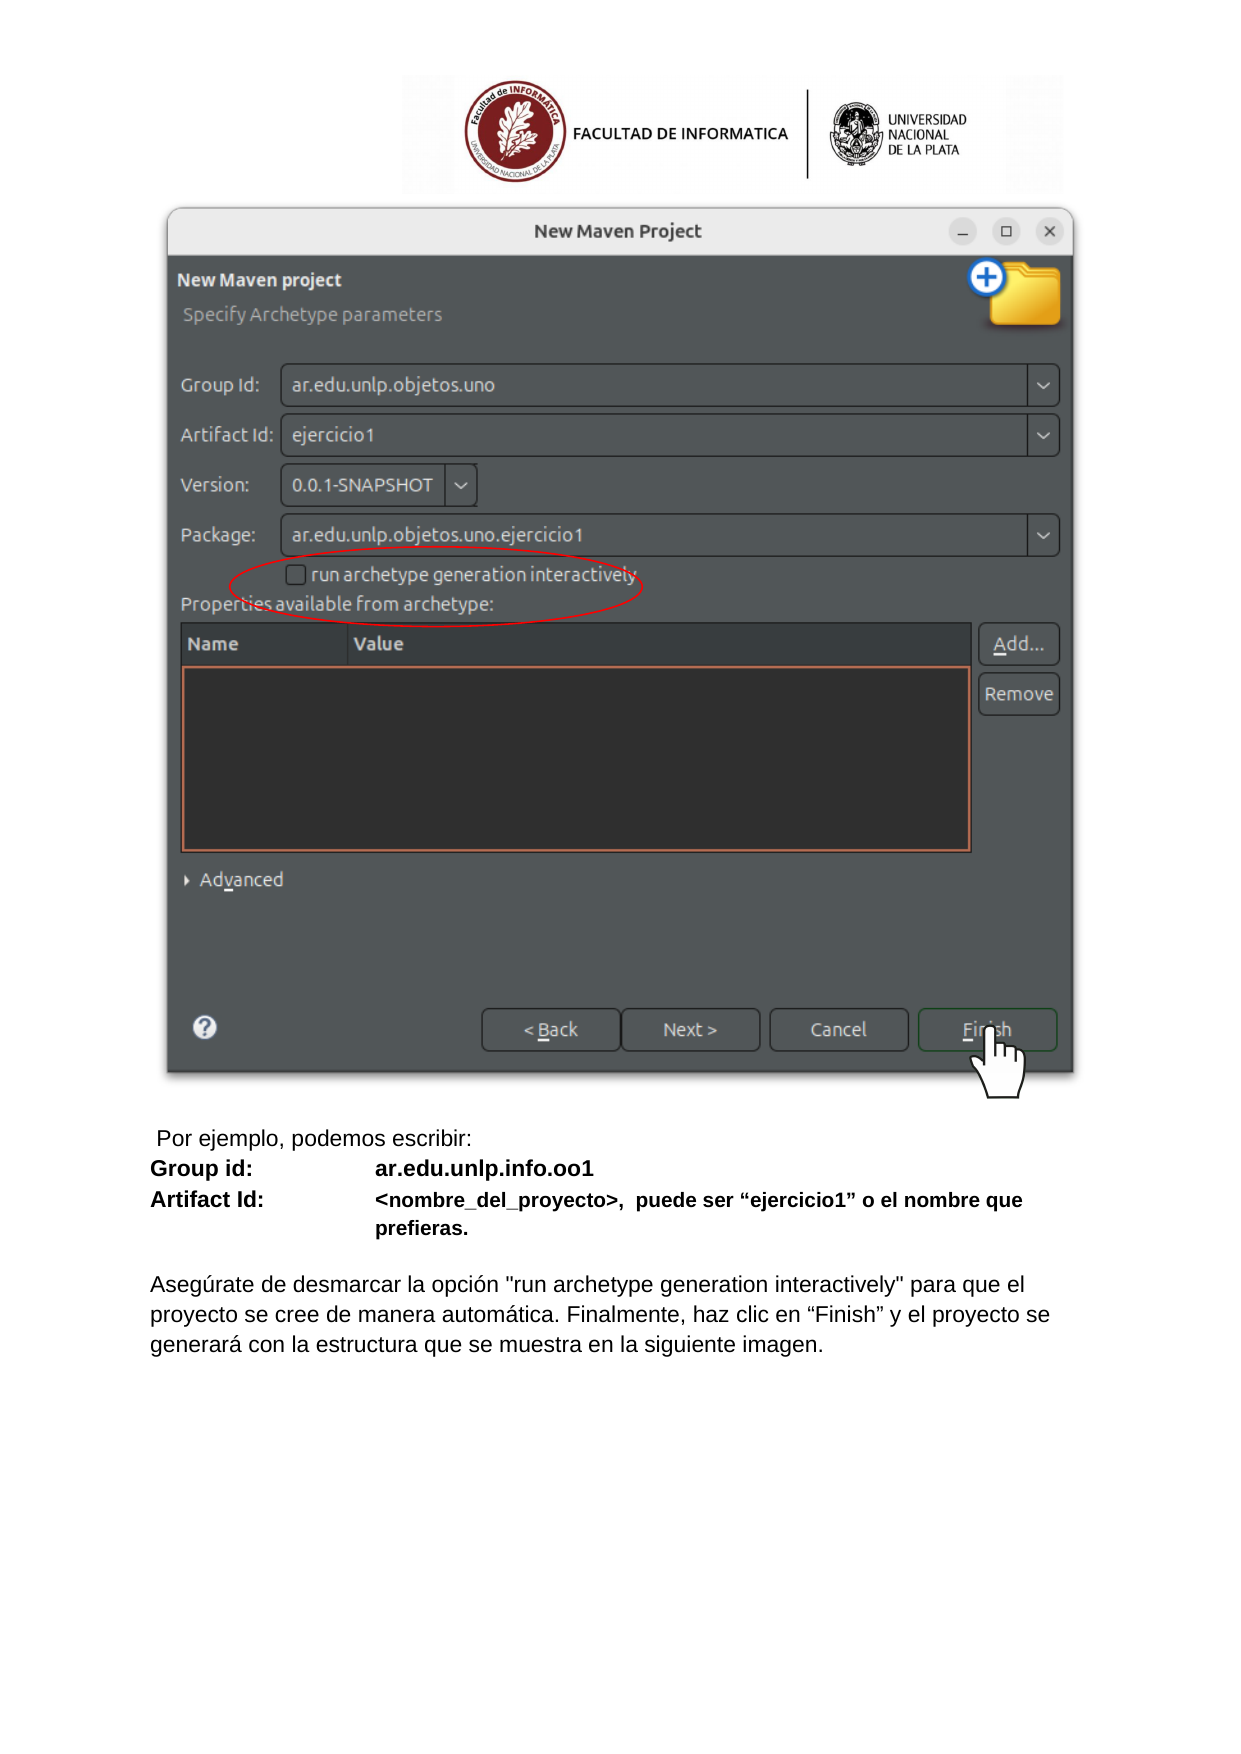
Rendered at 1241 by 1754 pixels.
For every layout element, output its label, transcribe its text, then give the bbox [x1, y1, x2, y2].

picture [150, 75, 1091, 1102]
text Por ejemplo, podemos escribir: [150, 1125, 1090, 1151]
text Asegúrate de desmarcar la opción "run archetype generation interactively" para que el proyecto se cree de manera automática. Finalmente, haz clic en “Finish” y el proyecto se generará con la estructura que se muestra en la siguiente imagen. [150, 1271, 1090, 1357]
text Group id: ar.edu.unlp.info.oo1 [150, 1155, 1090, 1182]
text Artifact Id: <nombre_del_proyecto>, puede ser “ejercicio1” o el nombre que [150, 1186, 1090, 1212]
text prefieras. [150, 1216, 1090, 1240]
